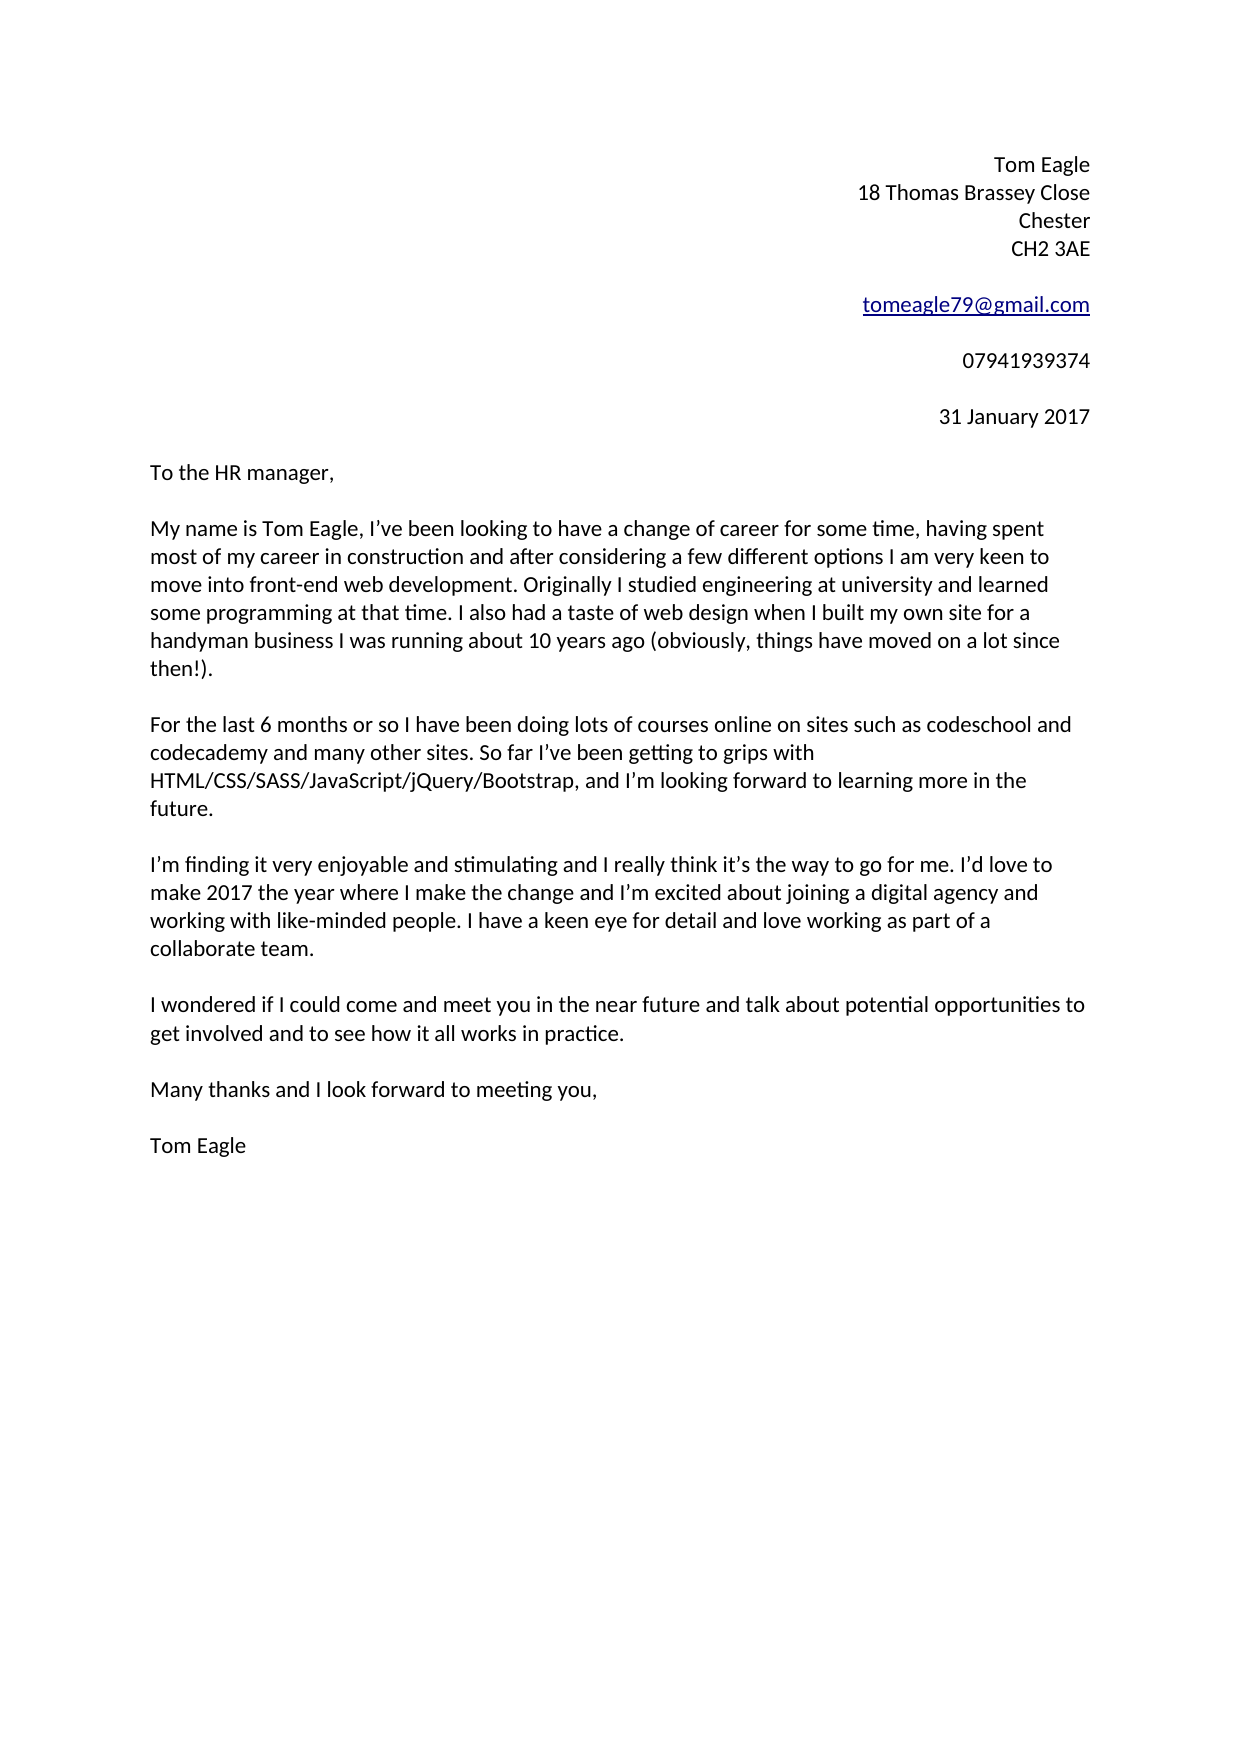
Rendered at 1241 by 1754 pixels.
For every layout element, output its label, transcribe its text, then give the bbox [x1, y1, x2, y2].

text CH2 3AE [150, 234, 1090, 262]
text 07941939374 [150, 346, 1090, 374]
text Tom Eagle [150, 1103, 1090, 1159]
text My name is Tom Eagle, I’ve been looking to have a change of career for some time, having spent most of my career in construction and after considering a few different options I am very keen to move into front-end web development. Originally I studied engineering at university and learned some programming at that time. I also had a taste of web design when I built my own site for a handyman business I was running about 10 years ago (obviously, things have moved on a lot since then!). [150, 514, 1090, 682]
text I’m finding it very enjoyable and stimulating and I really think it’s the way to go for me. I’d love to make 2017 the year where I make the change and I’m excited about joining a digital agency and working with like-minded people. I have a keen eye for detail and love working as part of a collaborate team. [150, 822, 1090, 963]
text 31 January 2017 [150, 402, 1090, 430]
text For the last 6 months or so I have been doing lots of courses online on sites such as codeschool and codecademy and many other sites. So far I’ve been getting to grips with HTML/CSS/SASS/JavaScript/jQuery/Bootstrap, and I’m looking forward to learning more in the future. [150, 682, 1090, 822]
text 18 Thomas Brassey Close [150, 178, 1090, 206]
text Many thanks and I look forward to meeting you, [150, 1075, 1090, 1103]
text I wondered if I could come and meet you in the near future and talk about potential opportunities to get involved and to see how it all works in practice. [150, 991, 1090, 1047]
text Tom Eagle [150, 150, 1090, 178]
text tomeagle79@gmail.com [150, 290, 1090, 318]
text Chester [150, 206, 1090, 234]
text To the HR manager, [150, 458, 1090, 486]
